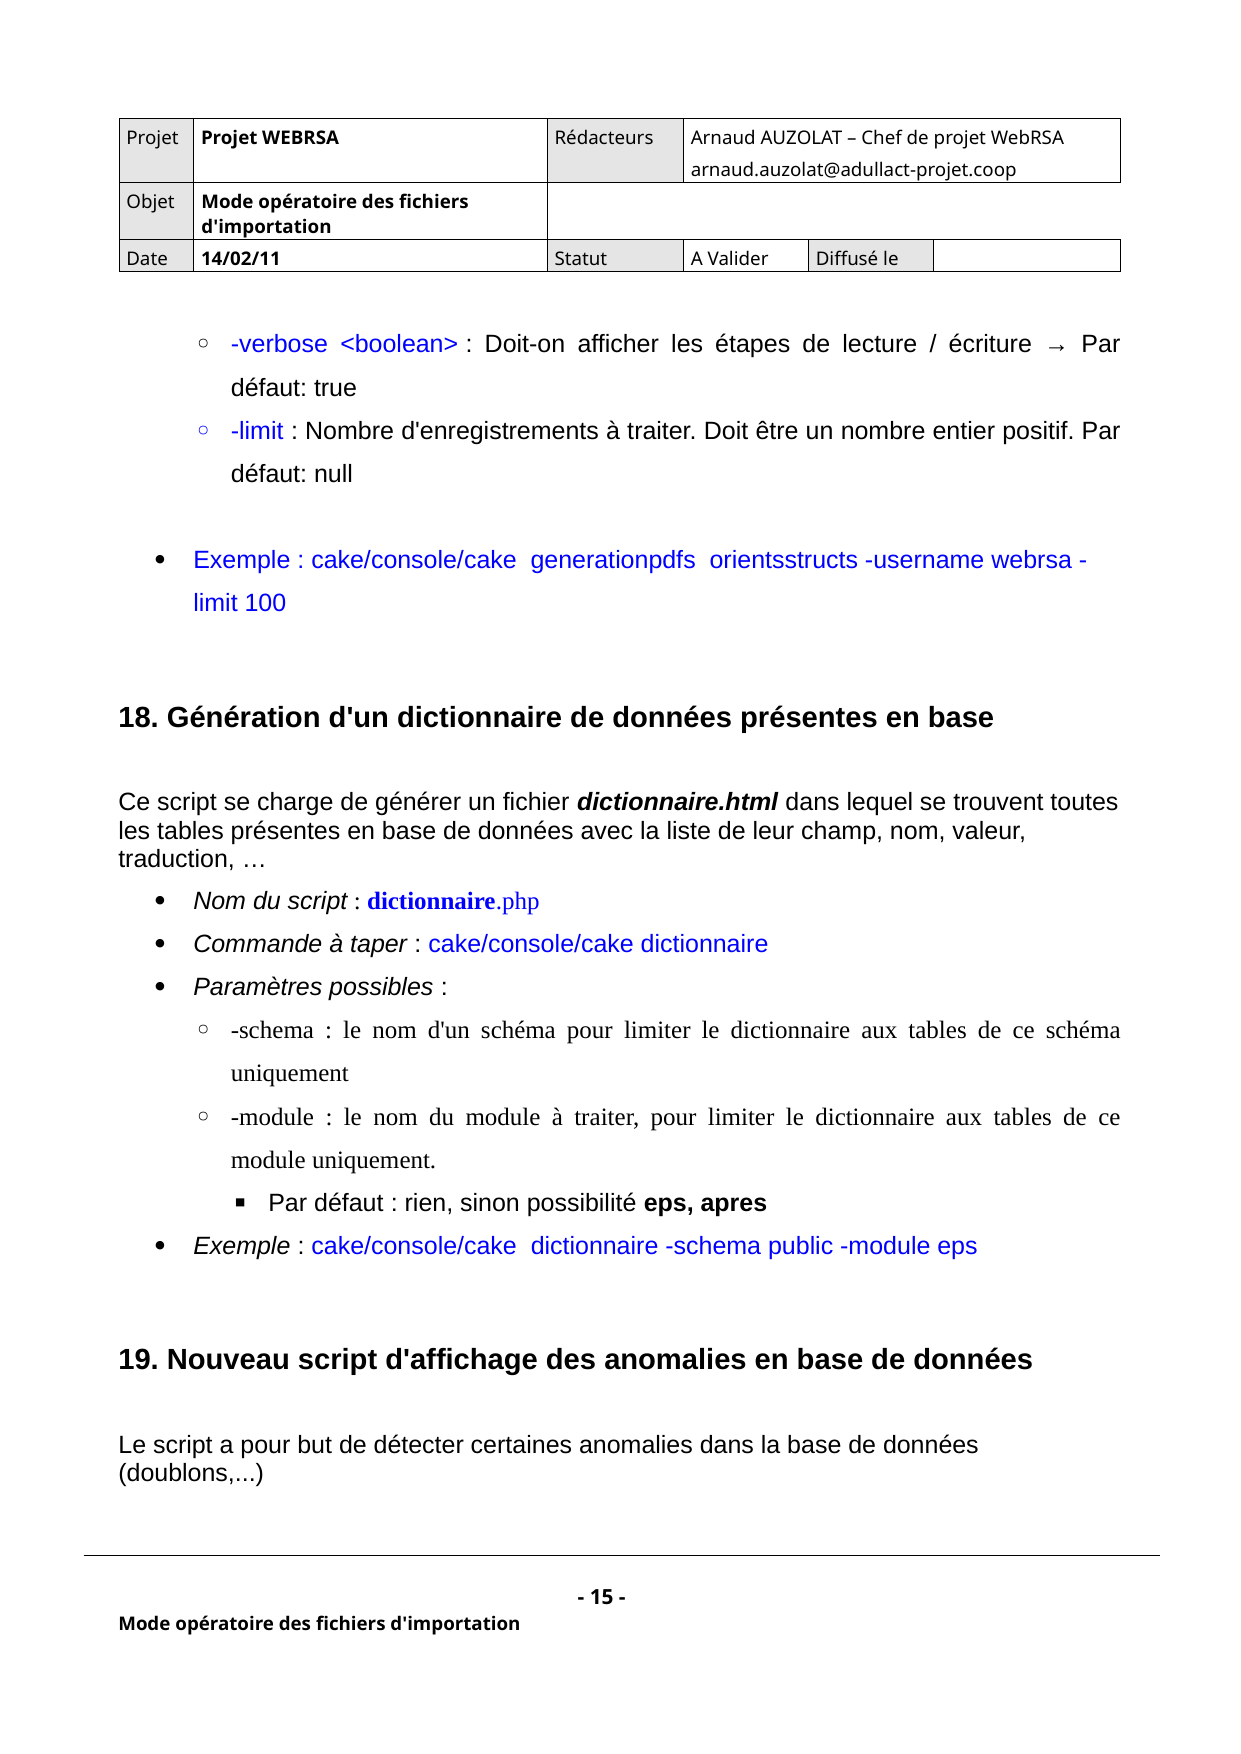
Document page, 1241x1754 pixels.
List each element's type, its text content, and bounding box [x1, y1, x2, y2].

subtitle 19. Nouveau script d'affichage des anomalies en base de données [118, 1342, 1122, 1376]
list Exemple : cake/console/cake dictionnaire -schema public -module eps [156, 1231, 1122, 1260]
list -verbose <boolean> : Doit-on afficher les étapes de lecture / écriture → Par défaut: true [193, 329, 1122, 401]
text Ce script se charge de générer un fichier dictionnaire.html dans lequel se trouvent toutes les tables présentes en base de données avec la liste de leur champ, nom, valeur, traduction, … [118, 787, 1122, 873]
list Paramètres possibles : [156, 972, 1122, 1001]
list -limit : Nombre d'enregistrements à traiter. Doit être un nombre entier positif. Par défaut: null [193, 416, 1122, 488]
list Par défaut : rien, sinon possibilité eps, apres [231, 1188, 1122, 1217]
list Nom du script : dictionnaire.php [156, 886, 1122, 914]
list Exemple : cake/console/cake generationpdfs orientsstructs -username webrsa -limit 100 [156, 545, 1122, 617]
text Le script a pour but de détecter certaines anomalies dans la base de données (doublons,...) [118, 1430, 1122, 1487]
list -schema : le nom d'un schéma pour limiter le dictionnaire aux tables de ce schéma uniquement [193, 1015, 1122, 1087]
list Commande à taper : cake/console/cake dictionnaire [156, 929, 1122, 958]
list -module : le nom du module à traiter, pour limiter le dictionnaire aux tables de ce module uniquement. [193, 1102, 1122, 1173]
subtitle 18. Génération d'un dictionnaire de données présentes en base [118, 699, 1122, 733]
